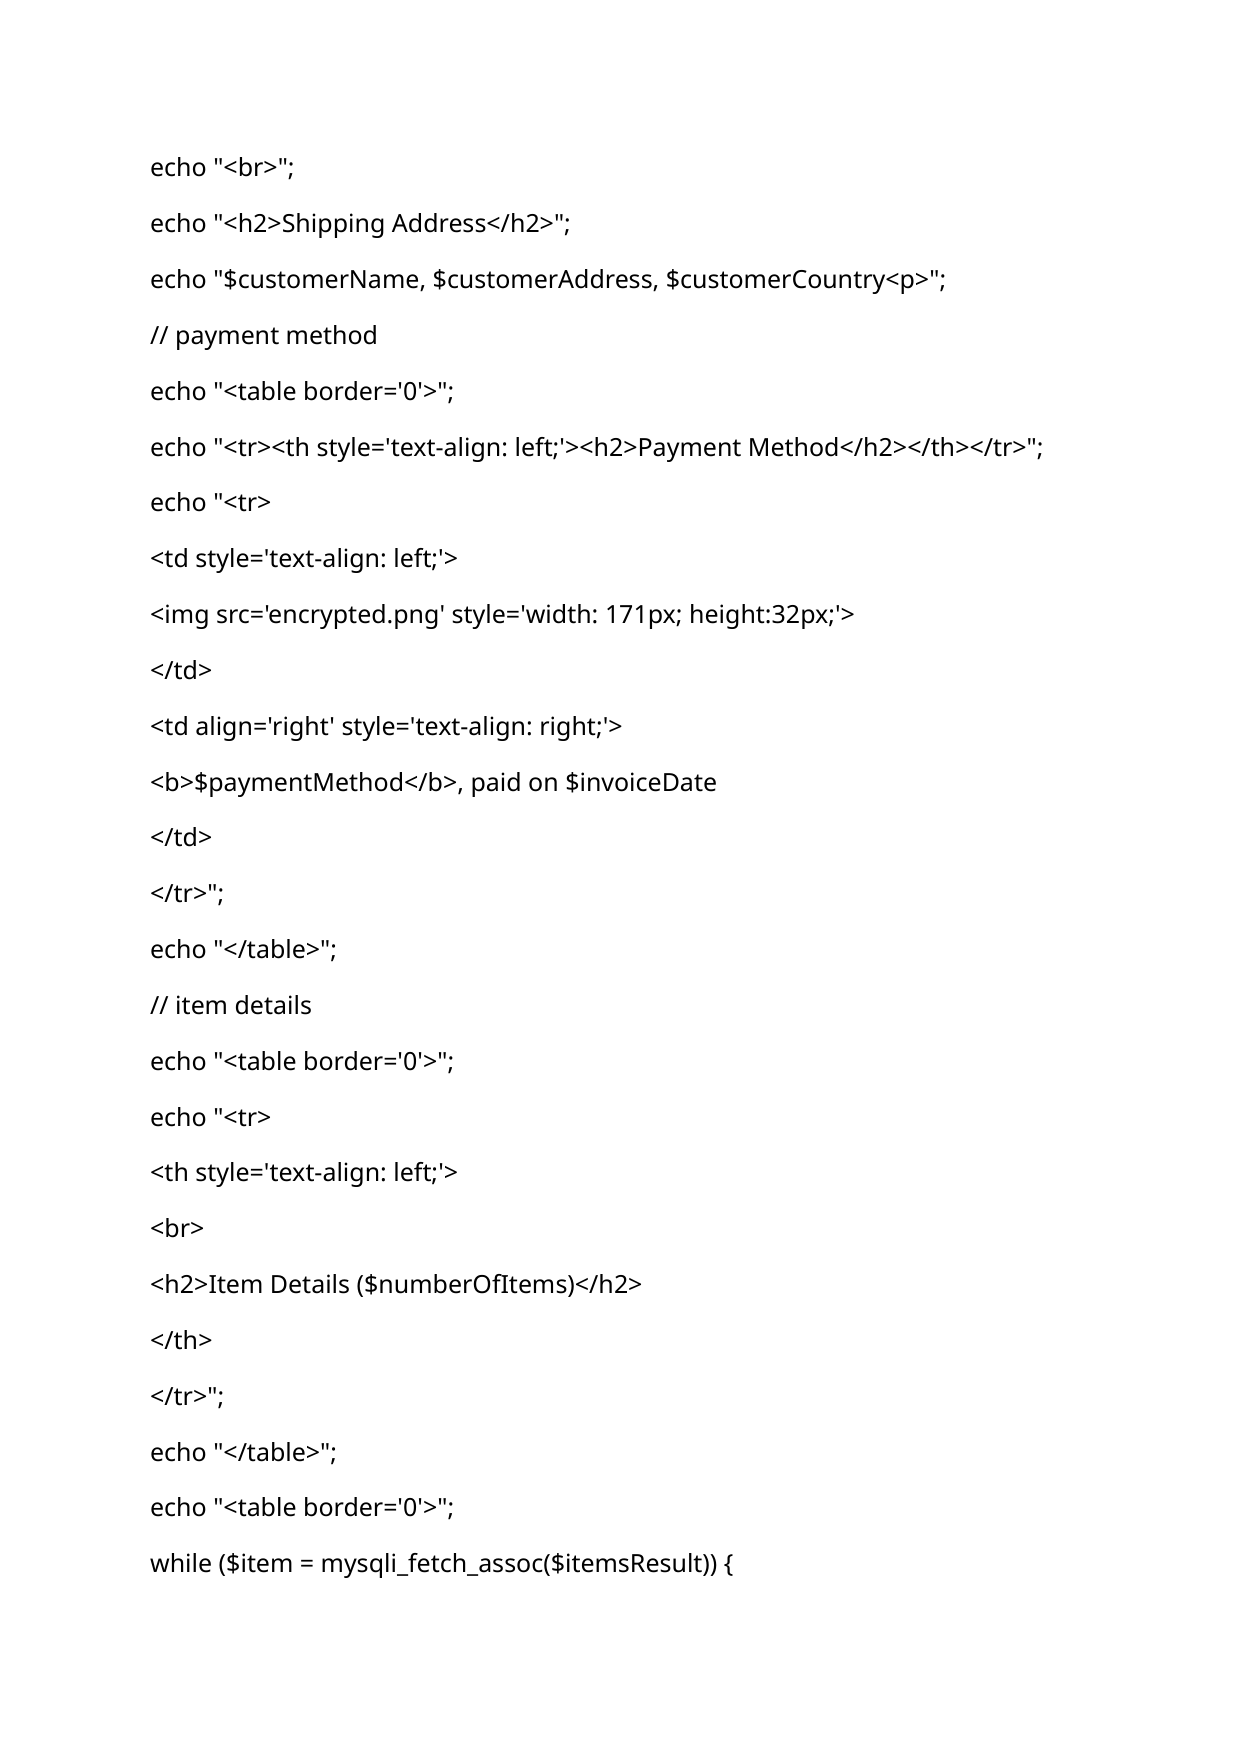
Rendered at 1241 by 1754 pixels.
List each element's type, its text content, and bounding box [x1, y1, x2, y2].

text </tr>"; [150, 1378, 1090, 1412]
text </td> [150, 652, 1090, 687]
text echo "<tr> [150, 1099, 1090, 1133]
text </th> [150, 1322, 1090, 1357]
text </tr>"; [150, 876, 1090, 910]
text <br> [150, 1211, 1090, 1245]
text while ($item = mysqli_fetch_assoc($itemsResult)) { [150, 1546, 1090, 1580]
text echo "<table border='0'>"; [150, 1043, 1090, 1077]
text echo "<table border='0'>"; [150, 373, 1090, 407]
text echo "<br>"; [150, 150, 1090, 184]
text echo "$customerName, $customerAddress, $customerCountry<p>"; [150, 262, 1090, 296]
text // payment method [150, 317, 1090, 352]
text echo "</table>"; [150, 932, 1090, 966]
text <h2>Item Details ($numberOfItems)</h2> [150, 1267, 1090, 1301]
text <img src='encrypted.png' style='width: 171px; height:32px;'> [150, 597, 1090, 631]
text echo "<table border='0'>"; [150, 1490, 1090, 1524]
text // item details [150, 987, 1090, 1022]
text </td> [150, 820, 1090, 854]
text <b>$paymentMethod</b>, paid on $invoiceDate [150, 764, 1090, 798]
text echo "<tr><th style='text-align: left;'><h2>Payment Method</h2></th></tr>"; [150, 429, 1090, 463]
text echo "<tr> [150, 485, 1090, 519]
text echo "</table>"; [150, 1434, 1090, 1468]
text echo "<h2>Shipping Address</h2>"; [150, 206, 1090, 240]
text <th style='text-align: left;'> [150, 1155, 1090, 1189]
text <td style='text-align: left;'> [150, 541, 1090, 575]
text <td align='right' style='text-align: right;'> [150, 708, 1090, 742]
